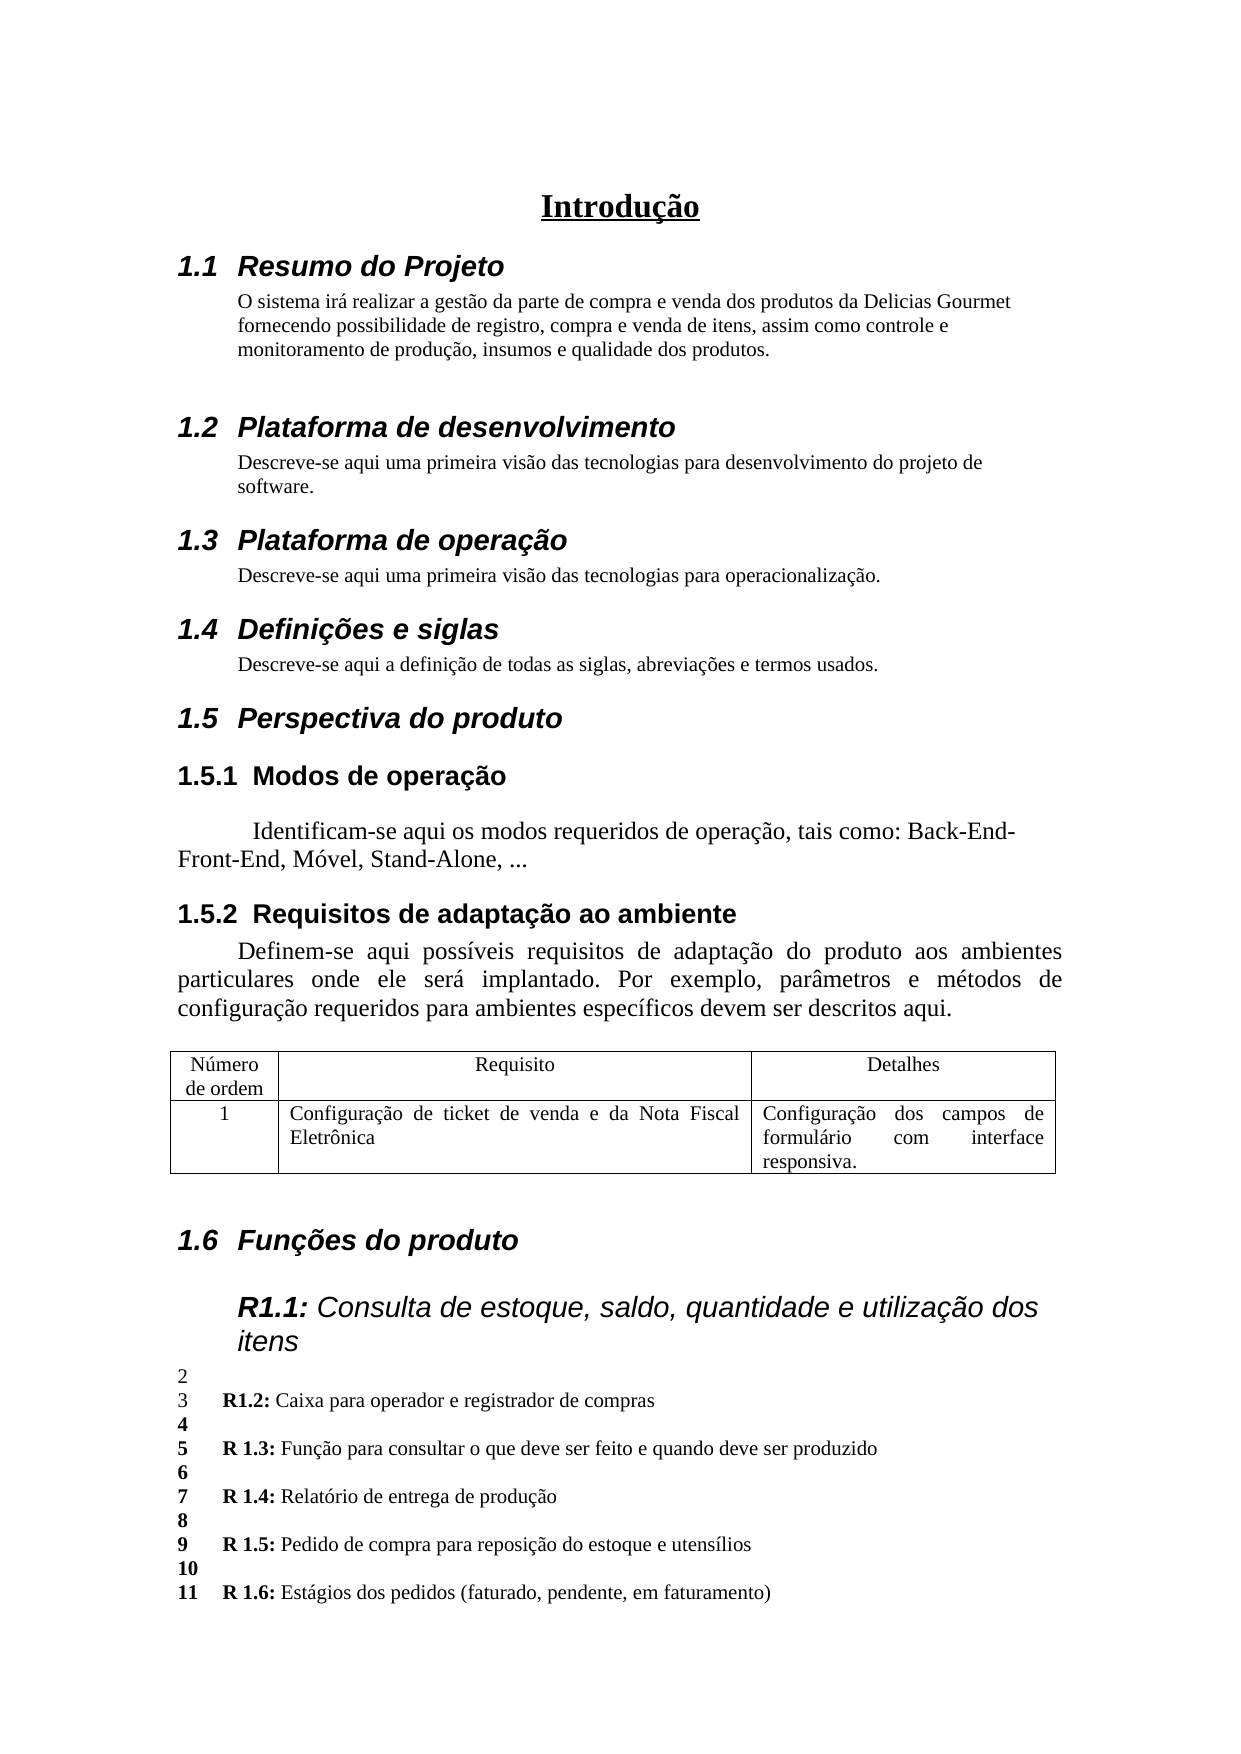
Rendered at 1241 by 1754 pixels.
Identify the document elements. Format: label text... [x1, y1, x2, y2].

subtitle Modos de operação [177, 759, 1063, 791]
table_cell 1 [171, 1101, 278, 1173]
subtitle Identificam-se aqui os modos requeridos de operação, tais como: Back-End-Front-End, Móvel, Stand-Alone, ... [177, 816, 1063, 873]
text Descreve-se aqui uma primeira visão das tecnologias para desenvolvimento do projeto de software. [237, 450, 1063, 498]
text Descreve-se aqui uma primeira visão das tecnologias para operacionalização. [177, 563, 1063, 587]
list R 1.3: Função para consultar o que deve ser feito e quando deve ser produzido [177, 1436, 1063, 1460]
subtitle Plataforma de operação [177, 523, 1063, 557]
subtitle Plataforma de desenvolvimento [177, 410, 1063, 444]
table_header Número de ordem [171, 1052, 278, 1100]
list R 1.4: Relatório de entrega de produção [177, 1484, 1063, 1508]
list R1.2: Caixa para operador e registrador de compras [177, 1388, 1063, 1412]
subtitle Requisitos de adaptação ao ambiente [177, 898, 1063, 929]
text Definem-se aqui possíveis requisitos de adaptação do produto aos ambientes particulares onde ele será implantado. Por exemplo, parâmetros e métodos de configuração requeridos para ambientes específicos devem ser descritos aqui. [177, 936, 1063, 1022]
list R 1.5: Pedido de compra para reposição do estoque e utensílios [177, 1532, 1063, 1556]
table_cell Configuração dos campos de formulário com interface responsiva. [752, 1101, 1055, 1173]
table_cell Configuração de ticket de venda e da Nota Fiscal Eletrônica [279, 1101, 751, 1173]
subtitle Funções do produto R1.1: Consulta de estoque, saldo, quantidade e utilização dos itens [177, 1223, 1063, 1357]
subtitle Definições e siglas [177, 612, 1063, 646]
title Introdução [177, 186, 1063, 224]
text Descreve-se aqui a definição de todas as siglas, abreviações e termos usados. [237, 652, 1063, 676]
subtitle Perspectiva do produto [177, 701, 1063, 734]
table_header Requisito [279, 1052, 751, 1100]
list R 1.6: Estágios dos pedidos (faturado, pendente, em faturamento) [177, 1580, 1063, 1604]
text O sistema irá realizar a gestão da parte de compra e venda dos produtos da Delicias Gourmet fornecendo possibilidade de registro, compra e venda de itens, assim como controle e monitoramento de produção, insumos e qualidade dos produtos. [237, 289, 1063, 361]
table_header Detalhes [752, 1052, 1055, 1100]
subtitle Resumo do Projeto [177, 249, 1063, 283]
